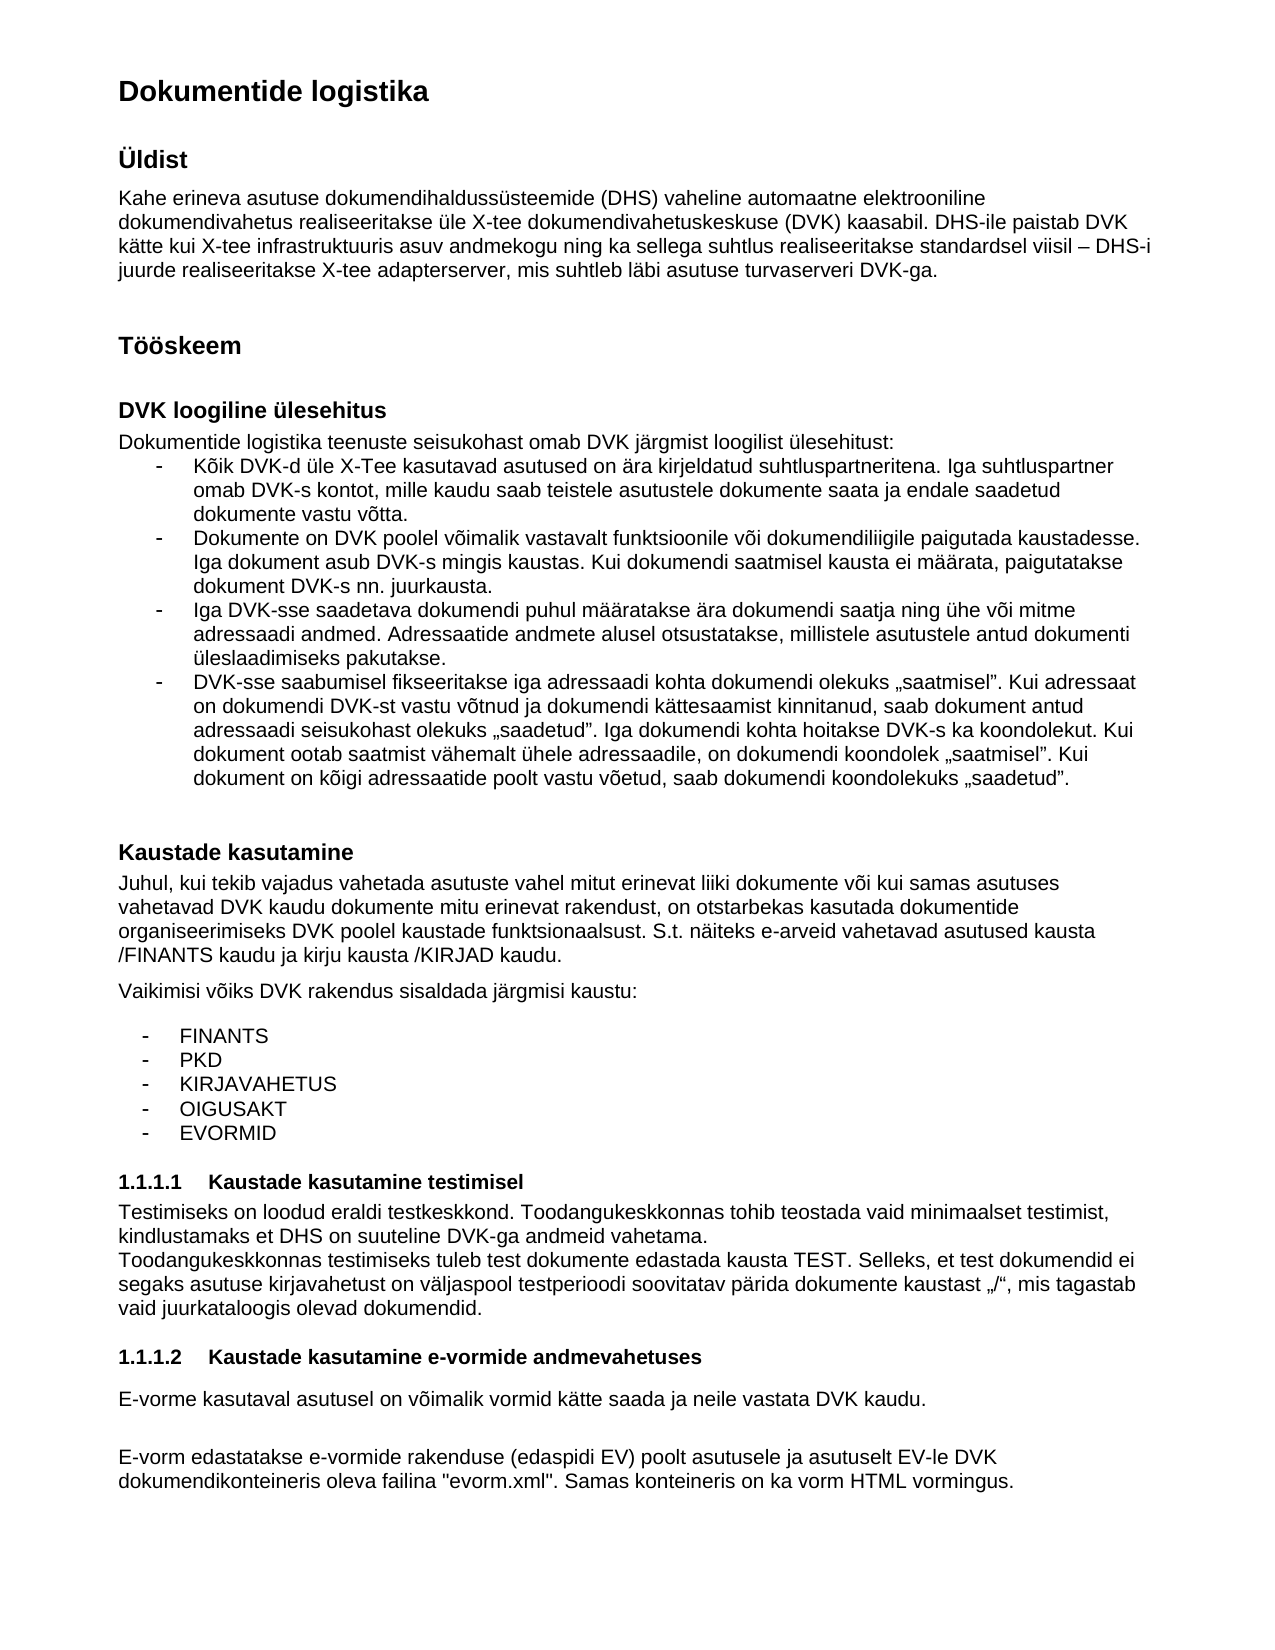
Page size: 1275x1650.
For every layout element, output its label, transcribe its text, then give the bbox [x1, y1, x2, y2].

list DVK-sse saabumisel fikseeritakse iga adressaadi kohta dokumendi olekuks „saatmisel”. Kui adressaat on dokumendi DVK-st vastu võtnud ja dokumendi kättesaamist kinnitanud, saab dokument antud adressaadi seisukohast olekuks „saadetud”. Iga dokumendi kohta hoitakse DVK-s ka koondolekut. Kui dokument ootab saatmist vähemalt ühele adressaadile, on dokumendi koondolek „saatmisel”. Kui dokument on kõigi adressaatide poolt vastu võetud, saab dokumendi koondolekuks „saadetud”. [156, 669, 1157, 789]
text Vaikimisi võiks DVK rakendus sisaldada järgmisi kaustu: [118, 979, 1157, 1003]
subtitle Kaustade kasutamine testimisel [118, 1169, 1157, 1193]
text Dokumentide logistika teenuste seisukohast omab DVK järgmist loogilist ülesehitust: [118, 430, 1157, 454]
text Kahe erineva asutuse dokumendihaldussüsteemide (DHS) vaheline automaatne elektrooniline dokumendivahetus realiseeritakse üle X-tee dokumendivahetuskeskuse (DVK) kaasabil. DHS-ile paistab DVK kätte kui X-tee infrastruktuuris asuv andmekogu ning ka sellega suhtlus realiseeritakse standardsel viisil – DHS-i juurde realiseeritakse X-tee adapterserver, mis suhtleb läbi asutuse turvaserveri DVK-ga. [118, 186, 1157, 282]
text Testimiseks on loodud eraldi testkeskkond. Toodangukeskkonnas tohib teostada vaid minimaalset testimist, kindlustamaks et DHS on suuteline DVK-ga andmeid vahetama. [118, 1200, 1157, 1248]
list Dokumente on DVK poolel võimalik vastavalt funktsioonile või dokumendiliigile paigutada kaustadesse. Iga dokument asub DVK-s mingis kaustas. Kui dokumendi saatmisel kausta ei määrata, paigutatakse dokument DVK-s nn. juurkausta. [156, 526, 1157, 598]
list PKD [142, 1048, 1157, 1072]
list OIGUSAKT [142, 1096, 1157, 1120]
text Juhul, kui tekib vajadus vahetada asutuste vahel mitut erinevat liiki dokumente või kui samas asutuses vahetavad DVK kaudu dokumente mitu erinevat rakendust, on otstarbekas kasutada dokumentide organiseerimiseks DVK poolel kaustade funktsionaalsust. S.t. näiteks e-arveid vahetavad asutused kausta /FINANTS kaudu ja kirju kausta /KIRJAD kaudu. [118, 871, 1157, 967]
list KIRJAVAHETUS [142, 1072, 1157, 1096]
text Toodangukeskkonnas testimiseks tuleb test dokumente edastada kausta TEST. Selleks, et test dokumendid ei segaks asutuse kirjavahetust on väljaspool testperioodi soovitatav pärida dokumente kaustast „/“, mis tagastab vaid juurkataloogis olevad dokumendid. [118, 1248, 1157, 1319]
subtitle Kaustade kasutamine e-vormide andmevahetuses [118, 1344, 1157, 1368]
subtitle Üldist [118, 145, 1157, 173]
list FINANTS [142, 1024, 1157, 1048]
subtitle Dokumentide logistika [118, 74, 1157, 107]
subtitle Tööskeem [118, 331, 1157, 359]
list EVORMID [142, 1120, 1157, 1144]
subtitle DVK loogiline ülesehitus [118, 397, 1157, 423]
text E-vorme kasutaval asutusel on võimalik vormid kätte saada ja neile vastata DVK kaudu. [118, 1387, 1157, 1411]
subtitle Kaustade kasutamine [118, 838, 1157, 865]
list Iga DVK-sse saadetava dokumendi puhul määratakse ära dokumendi saatja ning ühe või mitme adressaadi andmed. Adressaatide andmete alusel otsustatakse, millistele asutustele antud dokumenti üleslaadimiseks pakutakse. [156, 598, 1157, 669]
list Kõik DVK-d üle X-Tee kasutavad asutused on ära kirjeldatud suhtluspartneritena. Iga suhtluspartner omab DVK-s kontot, mille kaudu saab teistele asutustele dokumente saata ja endale saadetud dokumente vastu võtta. [156, 454, 1157, 526]
text E-vorm edastatakse e-vormide rakenduse (edaspidi EV) poolt asutusele ja asutuselt EV-le DVK dokumendikonteineris oleva failina "evorm.xml". Samas konteineris on ka vorm HTML vormingus. [118, 1444, 1157, 1492]
